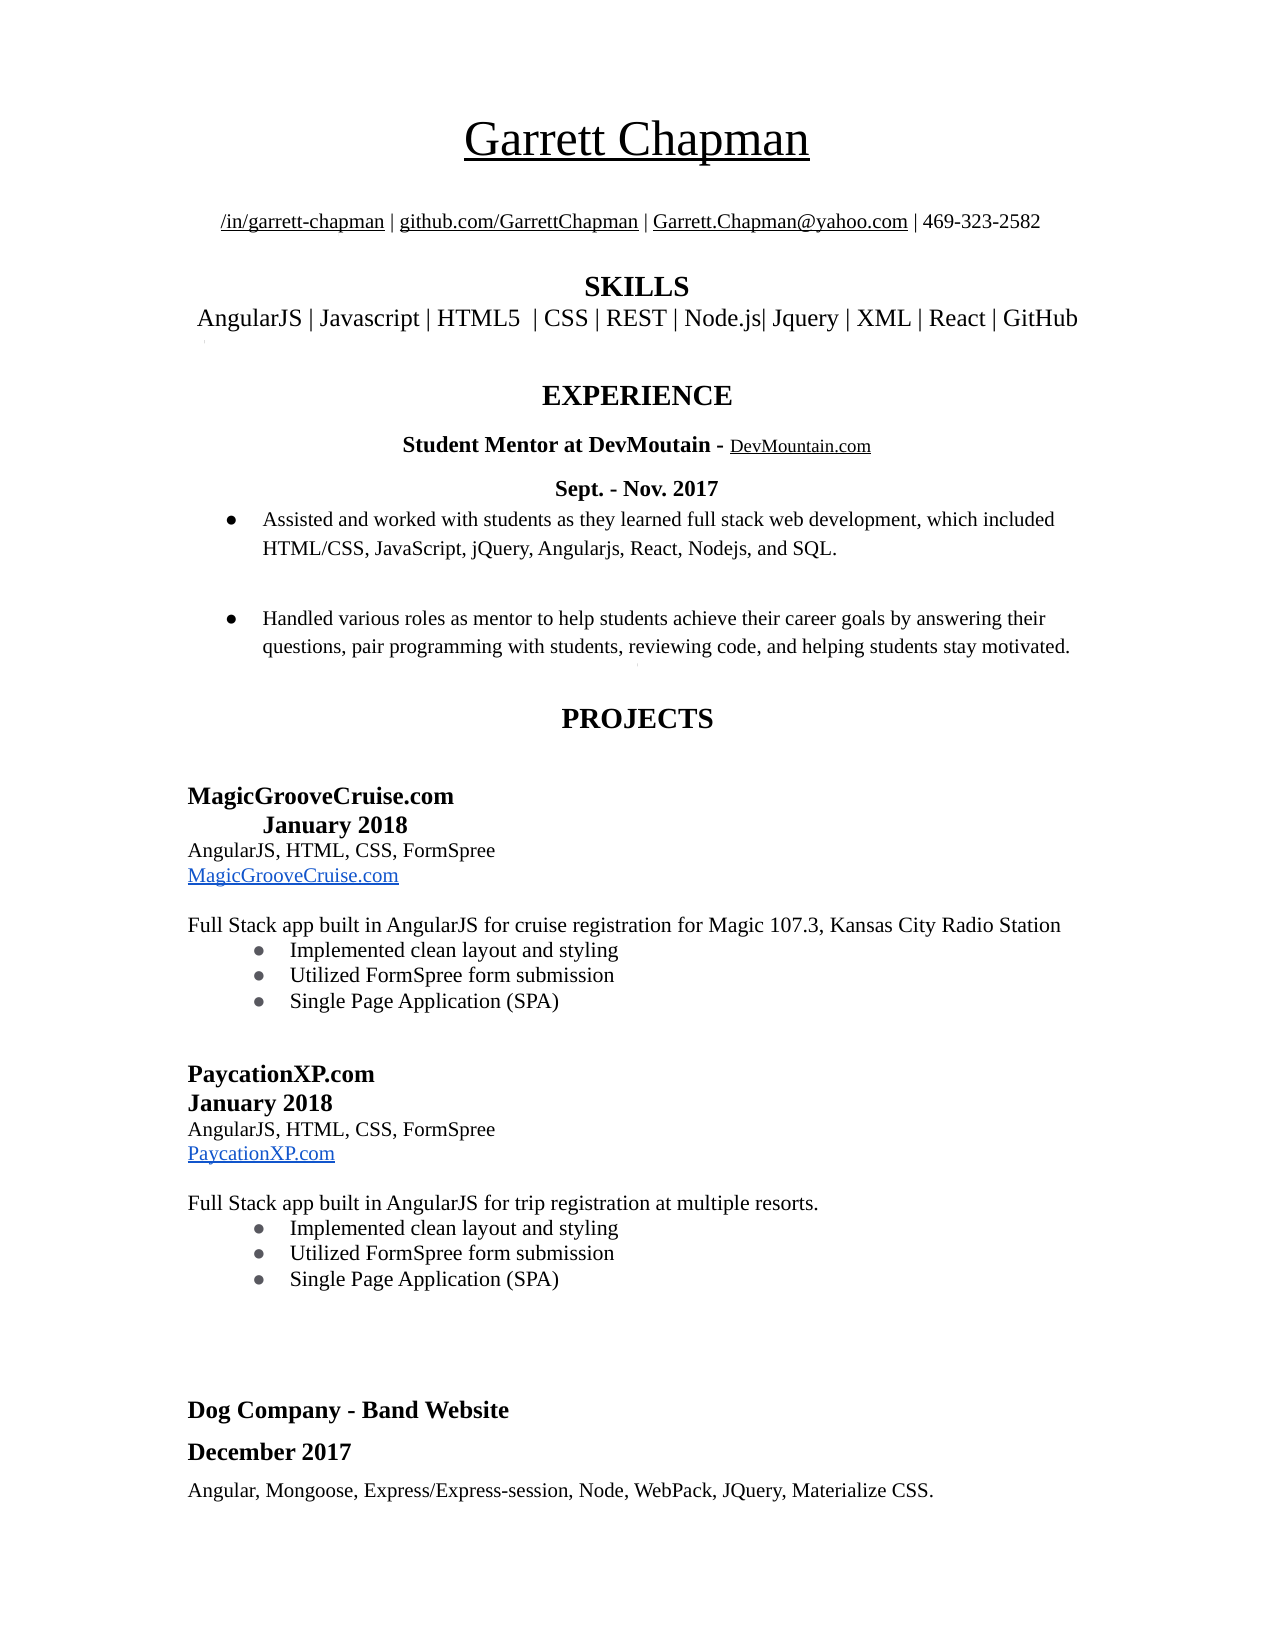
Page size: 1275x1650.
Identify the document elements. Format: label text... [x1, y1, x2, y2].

list Utilized FormSpree form submission [252, 962, 1087, 988]
text Full Stack app built in AngularJS for cruise registration for Magic 107.3, Kansas City Radio Station [187, 912, 1087, 937]
text AngularJS, HTML, CSS, FormSpree [187, 838, 1087, 862]
text Full Stack app built in AngularJS for trip registration at multiple resorts. [187, 1190, 1087, 1215]
text January 2018 [187, 1088, 1087, 1116]
text PaycationXP.com [187, 1141, 1087, 1164]
text SKILLS [186, 269, 1087, 303]
text AngularJS, HTML, CSS, FormSpree [187, 1116, 1087, 1141]
list Implemented clean layout and styling [252, 937, 1087, 962]
text Sept. - Nov. 2017 [186, 475, 1087, 501]
text MagicGrooveCruise.com January 2018 [187, 781, 1087, 838]
subtitle /in/garrett-chapman | github.com/GarrettChapman | Garrett.Chapman@yahoo.com | 469-323-2582 [186, 209, 1091, 233]
text MagicGrooveCruise.com [187, 862, 1087, 887]
text PROJECTS [187, 701, 1087, 735]
text PaycationXP.com [187, 1059, 1087, 1088]
text Dog Company - Band Website [187, 1396, 1087, 1424]
list Assisted and worked with students as they learned full stack web development, which included HTML/CSS, JavaScript, jQuery, Angularjs, React, Nodejs, and SQL. [225, 507, 1087, 559]
text Angular, Mongoose, Express/Express-session, Node, WebPack, JQuery, Materialize CSS. [187, 1478, 1087, 1502]
list Utilized FormSpree form submission [252, 1240, 1087, 1266]
list Single Page Application (SPA) [252, 988, 1087, 1013]
text Student Mentor at DevMoutain - DevMountain.com [186, 431, 1087, 457]
list Handled various roles as mentor to help students achieve their career goals by answering their questions, pair programming with students, reviewing code, and helping students stay motivated. [225, 606, 1087, 658]
list Single Page Application (SPA) [252, 1266, 1087, 1291]
text AngularJS | Javascript | HTML5 | CSS | REST | Node.js| Jquery | XML | React | GitHub [187, 303, 1087, 332]
list Implemented clean layout and styling [252, 1215, 1087, 1240]
text EXPERIENCE [186, 378, 1087, 412]
title Garrett Chapman [186, 108, 1087, 166]
text December 2017 [187, 1437, 1087, 1466]
